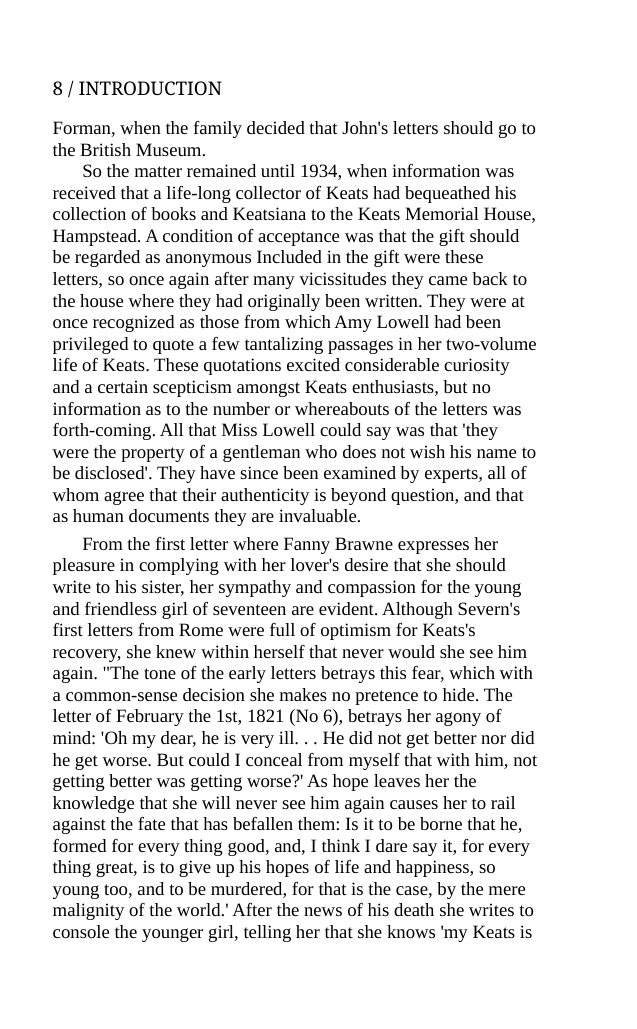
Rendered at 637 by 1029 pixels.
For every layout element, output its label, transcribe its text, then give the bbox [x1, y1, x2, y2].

text From the first letter where Fanny Brawne expresses her pleasure in complying with her lover's desire that she should write to his sister, her sympathy and compassion for the young and friendless girl of seventeen are evident. Although Severn's first letters from Rome were full of optimism for Keats's recovery, she knew within herself that never would she see him again. "The tone of the early letters betrays this fear, which with a common-sense decision she makes no pretence to hide. The letter of February the 1st, 1821 (No 6), betrays her agony of mind: 'Oh my dear, he is very ill. . . He did not get better nor did he get worse. But could I conceal from myself that with him, not getting better was getting worse?' As hope leaves her the knowledge that she will never see him again causes her to rail against the fate that has befallen them: Is it to be borne that he, formed for every thing good, and, I think I dare say it, for every thing great, is to give up his hopes of life and happiness, so young too, and to be murdered, for that is the case, by the mere malignity of the world.' After the news of his death she writes to console the younger girl, telling her that she knows 'my Keats is [52, 533, 538, 942]
text So the matter remained until 1934, when information was received that a life-long collector of Keats had bequeathed his collection of books and Keatsiana to the Keats Memorial House, Hampstead. A condition of acceptance was that the gift should be regarded as anonymous Included in the gift were these letters, so once again after many vicissitudes they came back to the house where they had originally been written. They were at once recognized as those from which Amy Lowell had been privileged to quote a few tantalizing passages in her two-volume life of Keats. These quotations excited considerable curiosity and a certain scepticism amongst Keats enthusiasts, but no information as to the number or whereabouts of the letters was forth-coming. All that Miss Lowell could say was that 'they were the property of a gentleman who does not wish his name to be disclosed'. They have since been examined by experts, all of whom agree that their authenticity is beyond question, and that as human documents they are invaluable. [52, 160, 538, 527]
text Forman, when the family decided that John's letters should go to the British Museum. [52, 117, 538, 160]
